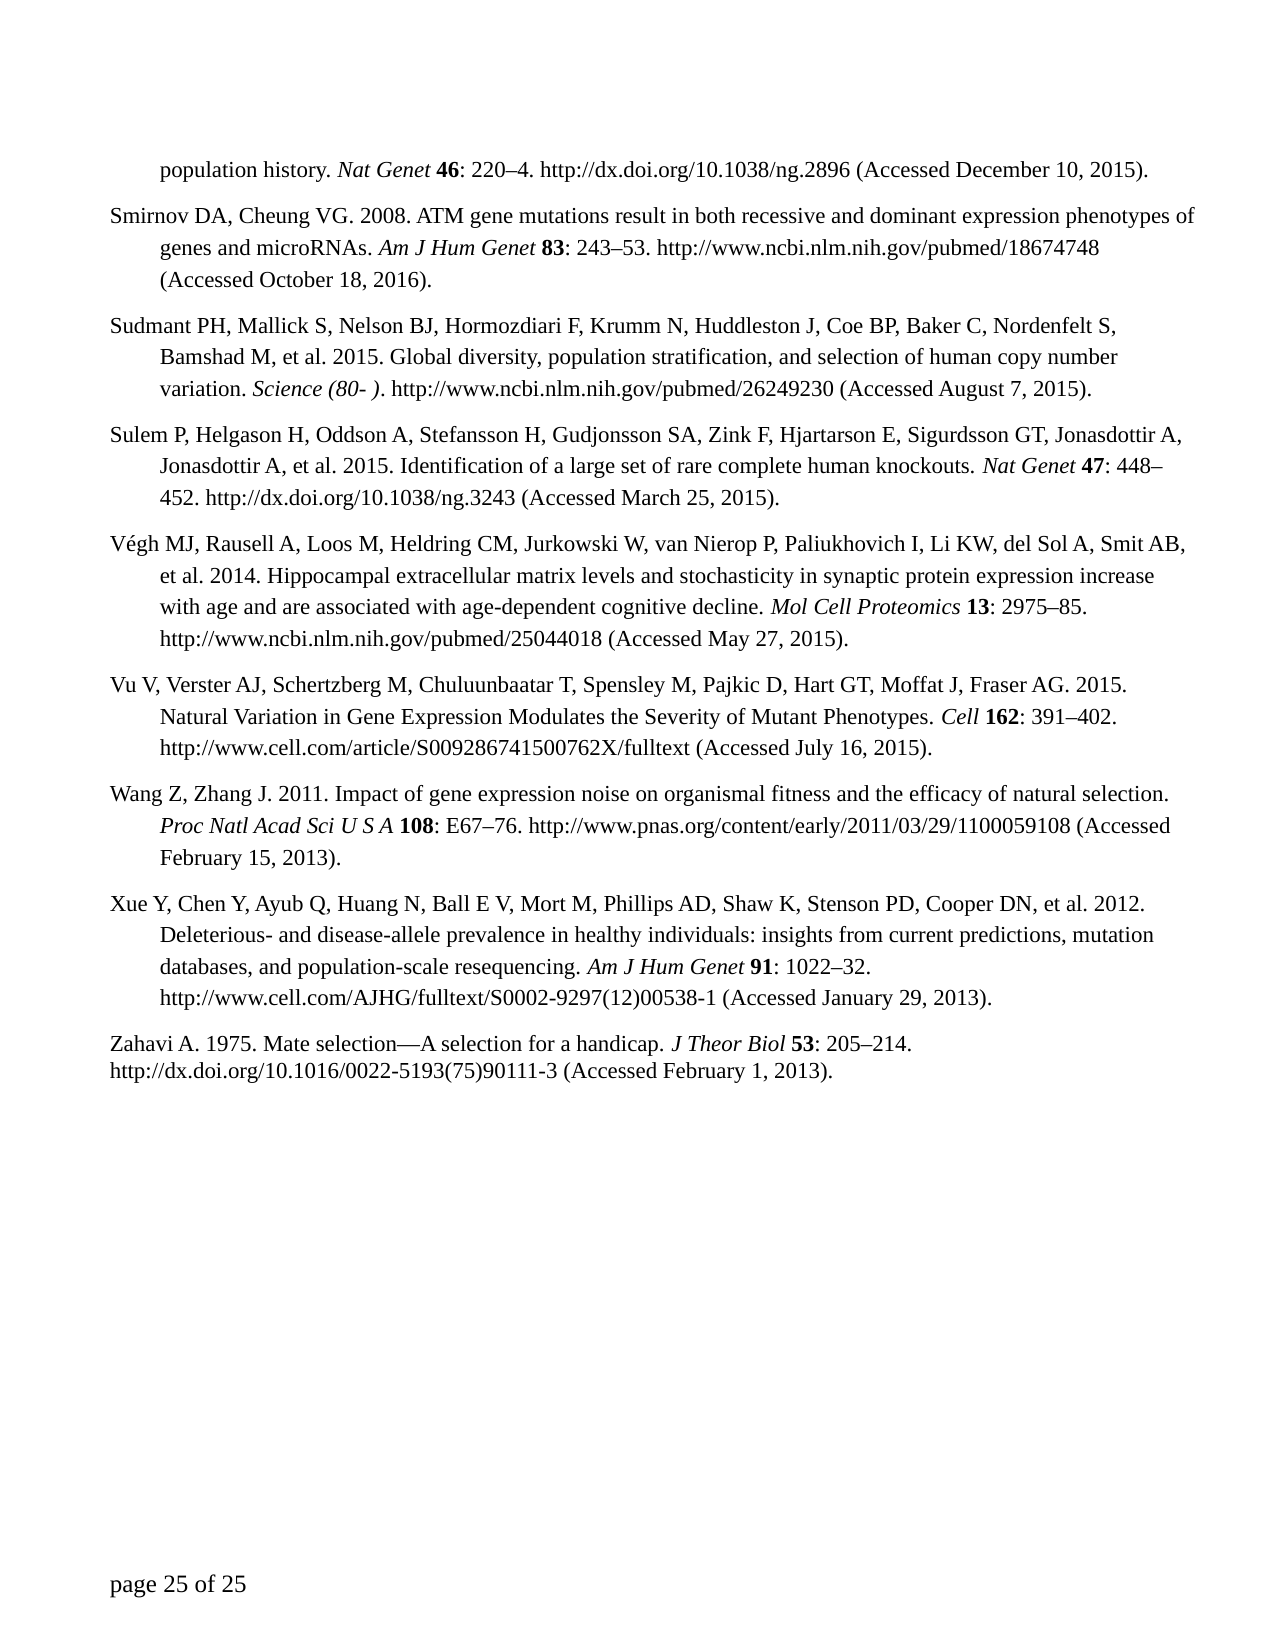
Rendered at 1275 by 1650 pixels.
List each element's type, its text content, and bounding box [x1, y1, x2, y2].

text Vu V, Verster AJ, Schertzberg M, Chuluunbaatar T, Spensley M, Pajkic D, Hart GT, Moffat J, Fraser AG. 2015. Natural Variation in Gene Expression Modulates the Severity of Mutant Phenotypes. Cell 162: 391–402. http://www.cell.com/article/S009286741500762X/fulltext (Accessed July 16, 2015). [109, 671, 1197, 761]
text Wang Z, Zhang J. 2011. Impact of gene expression noise on organismal fitness and the efficacy of natural selection. Proc Natl Acad Sci U S A 108: E67–76. http://www.pnas.org/content/early/2011/03/29/1100059108 (Accessed February 15, 2013). [109, 780, 1197, 870]
text Végh MJ, Rausell A, Loos M, Heldring CM, Jurkowski W, van Nierop P, Paliukhovich I, Li KW, del Sol A, Smit AB, et al. 2014. Hippocampal extracellular matrix levels and stochasticity in synaptic protein expression increase with age and are associated with age-dependent cognitive decline. Mol Cell Proteomics 13: 2975–85. http://www.ncbi.nlm.nih.gov/pubmed/25044018 (Accessed May 27, 2015). [109, 530, 1197, 651]
text Smirnov DA, Cheung VG. 2008. ATM gene mutations result in both recessive and dominant expression phenotypes of genes and microRNAs. Am J Hum Genet 83: 243–53. http://www.ncbi.nlm.nih.gov/pubmed/18674748 (Accessed October 18, 2016). [109, 202, 1197, 292]
text Sulem P, Helgason H, Oddson A, Stefansson H, Gudjonsson SA, Zink F, Hjartarson E, Sigurdsson GT, Jonasdottir A, Jonasdottir A, et al. 2015. Identification of a large set of rare complete human knockouts. Nat Genet 47: 448–452. http://dx.doi.org/10.1038/ng.3243 (Accessed March 25, 2015). [109, 421, 1197, 511]
text Zahavi A. 1975. Mate selection—A selection for a handicap. J Theor Biol 53: 205–214. http://dx.doi.org/10.1016/0022-5193(75)90111-3 (Accessed February 1, 2013). [109, 1031, 1197, 1083]
text Sudmant PH, Mallick S, Nelson BJ, Hormozdiari F, Krumm N, Huddleston J, Coe BP, Baker C, Nordenfelt S, Bamshad M, et al. 2015. Global diversity, population stratification, and selection of human copy number variation. Science (80- ). http://www.ncbi.nlm.nih.gov/pubmed/26249230 (Accessed August 7, 2015). [109, 312, 1197, 401]
text Xue Y, Chen Y, Ayub Q, Huang N, Ball E V, Mort M, Phillips AD, Shaw K, Stenson PD, Cooper DN, et al. 2012. Deleterious- and disease-allele prevalence in healthy individuals: insights from current predictions, mutation databases, and population-scale resequencing. Am J Hum Genet 91: 1022–32. http://www.cell.com/AJHG/fulltext/S0002-9297(12)00538-1 (Accessed January 29, 2013). [109, 890, 1197, 1011]
text population history. Nat Genet 46: 220–4. http://dx.doi.org/10.1038/ng.2896 (Accessed December 10, 2015). [109, 156, 1197, 183]
